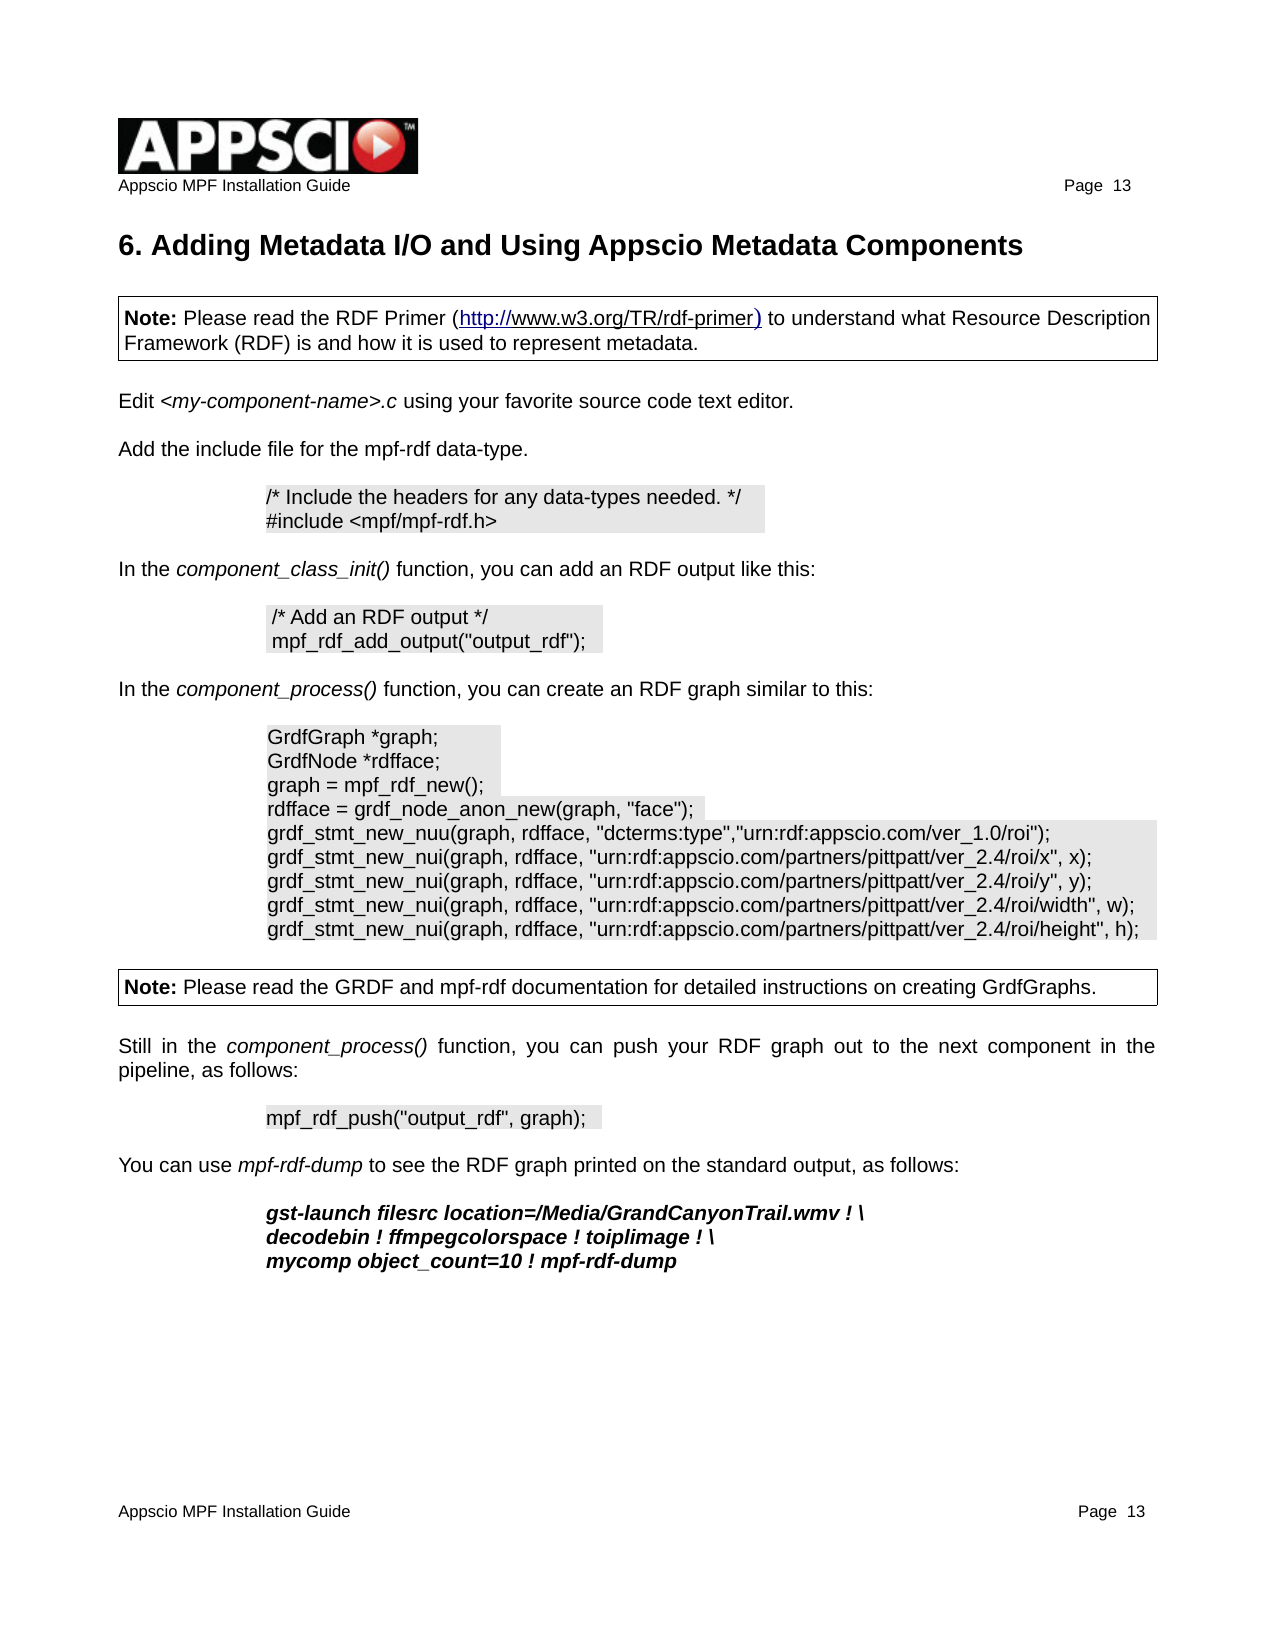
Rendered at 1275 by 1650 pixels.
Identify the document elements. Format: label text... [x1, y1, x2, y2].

subtitle 6. Adding Metadata I/O and Using Appscio Metadata Components [118, 228, 1157, 261]
text /* Add an RDF output */ [266, 605, 603, 629]
table_header Note: Please read the RDF Primer (http://www.w3.org/TR/rdf-primer) to understand what Resource Description Framework (RDF) is and how it is used to represent metadata. [119, 297, 1157, 360]
text Still in the component_process() function, you can push your RDF graph out to the next component in the pipeline, as follows: [118, 1033, 1157, 1081]
picture [118, 118, 419, 174]
text Add the include file for the mpf-rdf data-type. [118, 437, 1157, 461]
text GrdfNode *rdfface; [267, 749, 501, 773]
text In the component_process() function, you can create an RDF graph similar to this: [118, 677, 1157, 701]
text grdf_stmt_new_nui(graph, rdfface, "urn:rdf:appscio.com/partners/pittpatt/ver_2.4/roi/x", x); [267, 844, 1157, 868]
text /* Include the headers for any data-types needed. */ [266, 485, 765, 509]
text rdfface = grdf_node_anon_new(graph, "face"); [267, 797, 705, 821]
text grdf_stmt_new_nui(graph, rdfface, "urn:rdf:appscio.com/partners/pittpatt/ver_2.4/roi/y", y); [267, 868, 1157, 892]
text GrdfGraph *graph; [267, 725, 501, 749]
text In the component_class_init() function, you can add an RDF output like this: [118, 557, 1157, 581]
text decodebin ! ffmpegcolorspace ! toiplimage ! \ [266, 1225, 1157, 1249]
table_header Note: Please read the GRDF and mpf-rdf documentation for detailed instructions on creating GrdfGraphs. [119, 970, 1157, 1004]
text mycomp object_count=10 ! mpf-rdf-dump [266, 1249, 1157, 1273]
text mpf_rdf_push("output_rdf", graph); [266, 1105, 602, 1129]
text Edit <my-component-name>.c using your favorite source code text editor. [118, 389, 1157, 413]
text You can use mpf-rdf-dump to see the RDF graph printed on the standard output, as follows: [118, 1153, 1157, 1177]
text gst-launch filesrc location=/Media/GrandCanyonTrail.wmv ! \ [266, 1201, 1157, 1225]
text grdf_stmt_new_nuu(graph, rdfface, "dcterms:type","urn:rdf:appscio.com/ver_1.0/roi"); [267, 821, 1157, 844]
text grdf_stmt_new_nui(graph, rdfface, "urn:rdf:appscio.com/partners/pittpatt/ver_2.4/roi/width", w); [267, 892, 1157, 916]
text mpf_rdf_add_output("output_rdf"); [266, 629, 603, 653]
text graph = mpf_rdf_new(); [267, 773, 501, 797]
text #include <mpf/mpf-rdf.h> [266, 509, 765, 533]
text grdf_stmt_new_nui(graph, rdfface, "urn:rdf:appscio.com/partners/pittpatt/ver_2.4/roi/height", h); [267, 916, 1157, 940]
